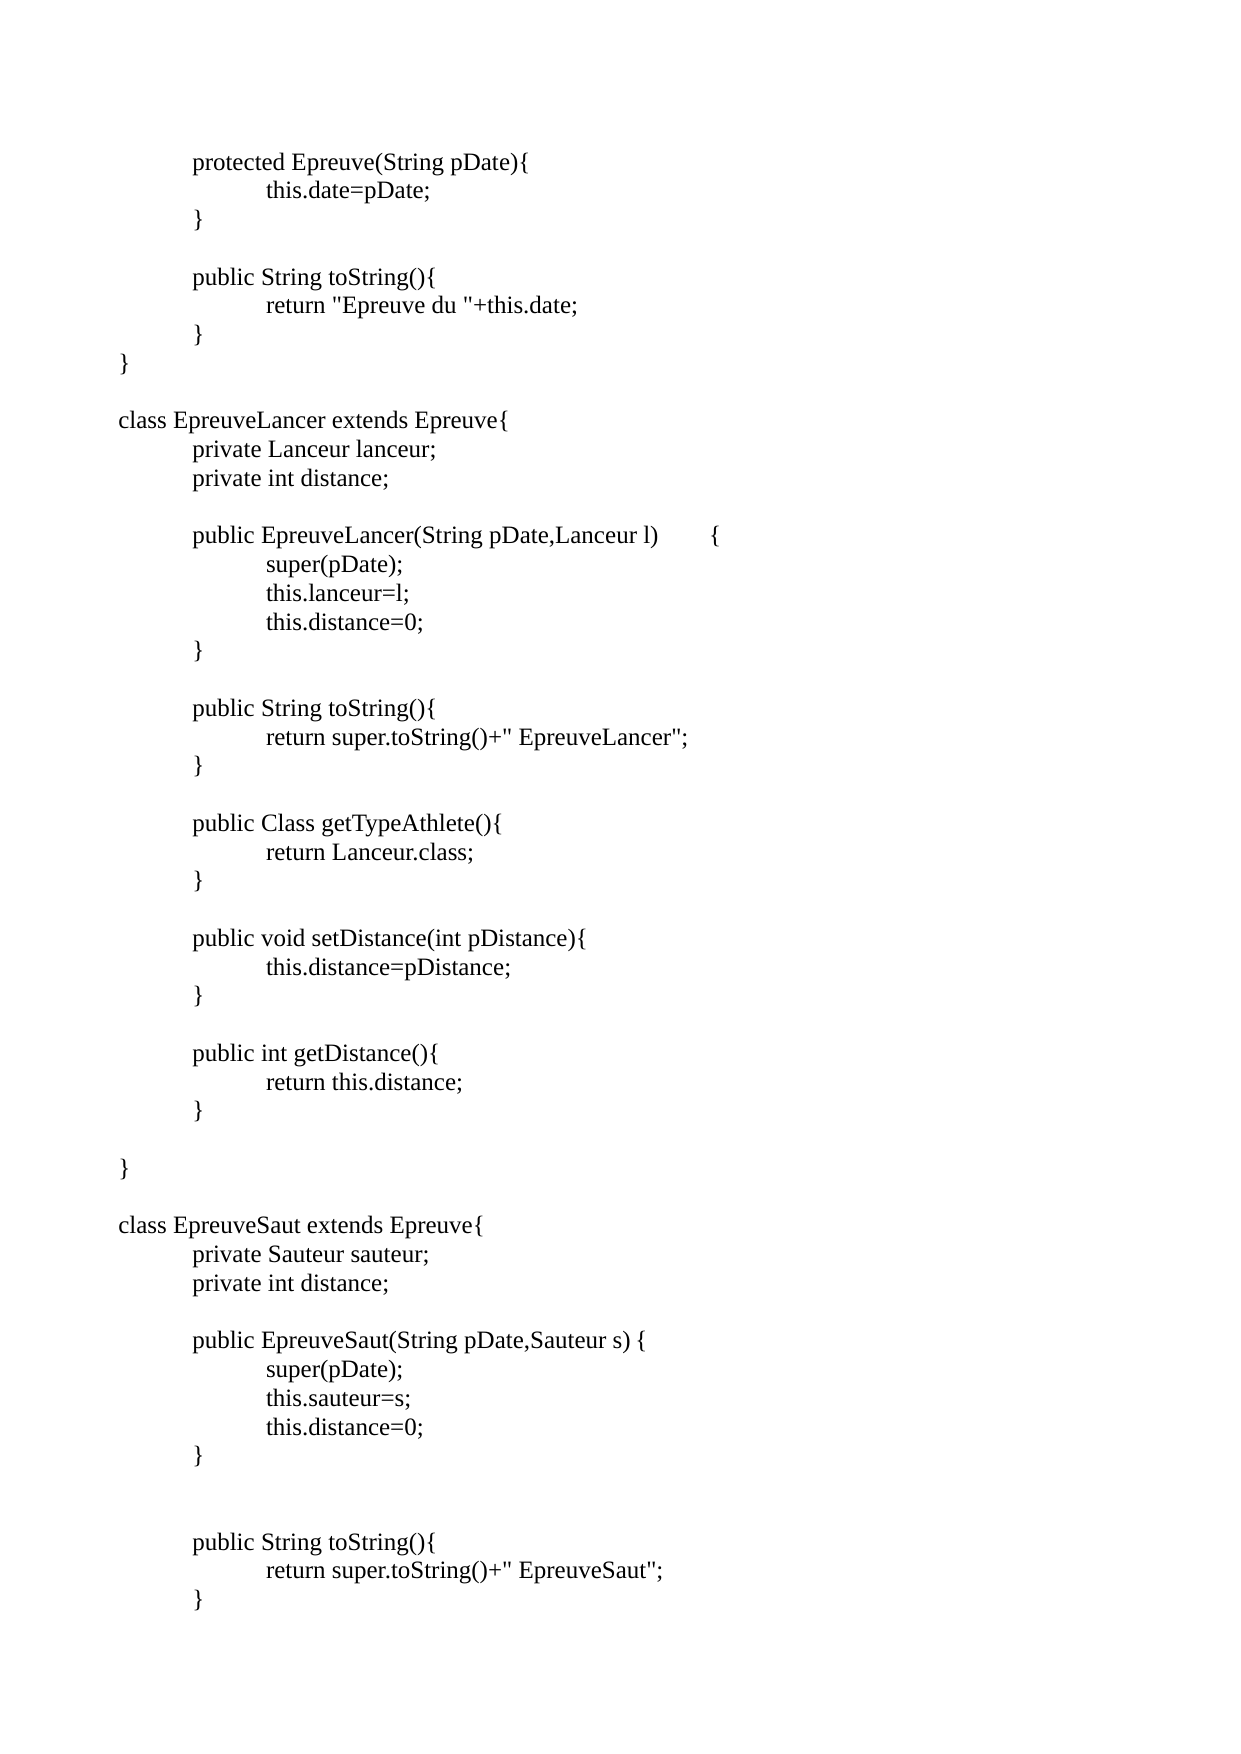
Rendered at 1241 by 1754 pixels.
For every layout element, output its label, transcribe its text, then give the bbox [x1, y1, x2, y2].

text super(pDate); [118, 1354, 1122, 1383]
text public String toString(){ [118, 262, 1122, 291]
text super(pDate); [118, 549, 1122, 578]
text } [118, 319, 1122, 348]
text this.distance=0; [118, 1412, 1122, 1441]
text } [118, 1584, 1122, 1613]
text return super.toString()+" EpreuveLancer"; [118, 722, 1122, 751]
text this.sauteur=s; [118, 1383, 1122, 1412]
text } [118, 1153, 1122, 1182]
text } [118, 1441, 1122, 1469]
text return Lanceur.class; [118, 837, 1122, 866]
text protected Epreuve(String pDate){ [118, 147, 1122, 176]
text private int distance; [118, 1268, 1122, 1297]
text this.lanceur=l; [118, 578, 1122, 607]
text } [118, 636, 1122, 664]
text public void setDistance(int pDistance){ [118, 923, 1122, 952]
text return super.toString()+" EpreuveSaut"; [118, 1556, 1122, 1584]
text public String toString(){ [118, 1527, 1122, 1556]
text } [118, 348, 1122, 377]
text private Sauteur sauteur; [118, 1239, 1122, 1268]
text } [118, 751, 1122, 779]
text } [118, 204, 1122, 233]
text public EpreuveLancer(String pDate,Lanceur l) { [118, 521, 1122, 549]
text public int getDistance(){ [118, 1038, 1122, 1067]
text private Lanceur lanceur; [118, 434, 1122, 463]
text class EpreuveSaut extends Epreuve{ [118, 1211, 1122, 1239]
text return this.distance; [118, 1067, 1122, 1096]
text private int distance; [118, 463, 1122, 492]
text this.distance=0; [118, 607, 1122, 636]
text this.date=pDate; [118, 176, 1122, 204]
text } [118, 981, 1122, 1009]
text } [118, 1096, 1122, 1124]
text class EpreuveLancer extends Epreuve{ [118, 406, 1122, 434]
text return "Epreuve du "+this.date; [118, 291, 1122, 319]
text public String toString(){ [118, 693, 1122, 722]
text public Class getTypeAthlete(){ [118, 808, 1122, 837]
text public EpreuveSaut(String pDate,Sauteur s) { [118, 1326, 1122, 1354]
text this.distance=pDistance; [118, 952, 1122, 981]
text } [118, 866, 1122, 894]
